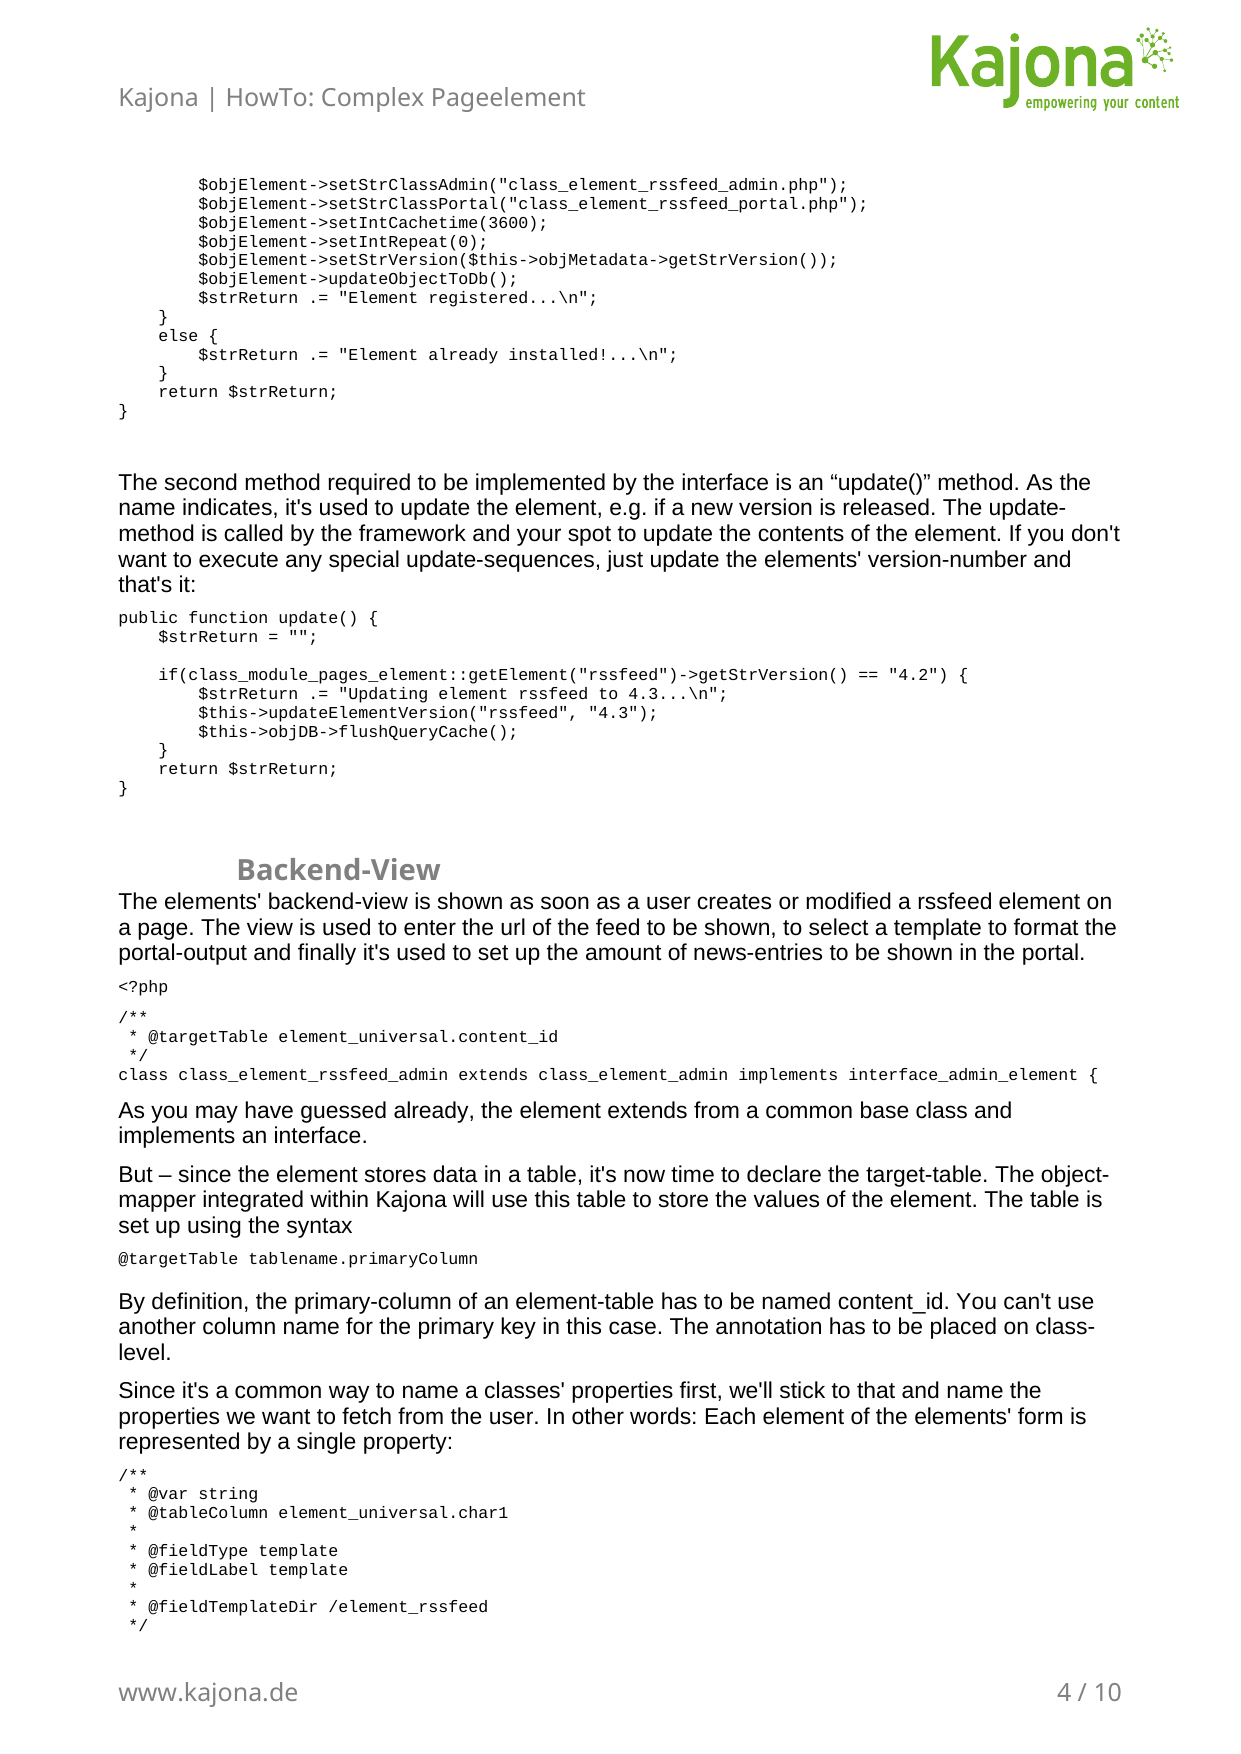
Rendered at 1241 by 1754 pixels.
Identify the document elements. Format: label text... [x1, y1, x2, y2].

text As you may have guessed already, the element extends from a common base class and implements an interface. [118, 1097, 1122, 1149]
text /** * @var string * @tableColumn element_universal.char1 * * @fieldType template * @fieldLabel template * * @fieldTemplateDir /element_rssfeed */ [118, 1467, 1122, 1637]
text public function update() { $strReturn = ""; if(class_module_pages_element::getElement("rssfeed")->getStrVersion() == "4.2") { $strReturn .= "Updating element rssfeed to 4.3...\n"; $this->updateElementVersion("rssfeed", "4.3"); $this->objDB->flushQueryCache(); } return $strReturn; } [118, 610, 1122, 798]
subtitle Backend-View [118, 849, 1122, 889]
text <?php [118, 978, 1122, 997]
text @targetTable tablename.primaryColumn By definition, the primary-column of an element-table has to be named content_id. You can't use another column name for the primary key in this case. The annotation has to be placed on class-level. [118, 1251, 1122, 1365]
text /** * @targetTable element_universal.content_id */ class class_element_rssfeed_admin extends class_element_admin implements interface_admin_element { [118, 1009, 1122, 1085]
text Since it's a common way to name a classes' properties first, we'll stick to that and name the properties we want to fetch from the user. In other words: Each element of the elements' form is represented by a single property: [118, 1378, 1122, 1454]
text The second method required to be implemented by the interface is an “update()” method. As the name indicates, it's used to update the element, e.g. if a new version is released. The update-method is called by the framework and your spot to update the contents of the element. If you don't want to execute any special update-sequences, just update the elements' version-number and that's it: [118, 469, 1122, 597]
text But – since the element stores data in a table, it's now time to declare the target-table. The object-mapper integrated within Kajona will use this table to store the values of the element. The table is set up using the syntax [118, 1161, 1122, 1238]
text $objElement->setStrClassAdmin("class_element_rssfeed_admin.php"); $objElement->setStrClassPortal("class_element_rssfeed_portal.php"); $objElement->setIntCachetime(3600); $objElement->setIntRepeat(0); $objElement->setStrVersion($this->objMetadata->getStrVersion()); $objElement->updateObjectToDb(); $strReturn .= "Element registered...\n"; } else { $strReturn .= "Element already installed!...\n"; } return $strReturn; } [118, 177, 1122, 422]
text The elements' backend-view is shown as soon as a user creates or modified a rssfeed element on a page. The view is used to enter the url of the feed to be shown, to select a template to format the portal-output and finally it's used to set up the amount of news-entries to be shown in the portal. [118, 889, 1122, 966]
